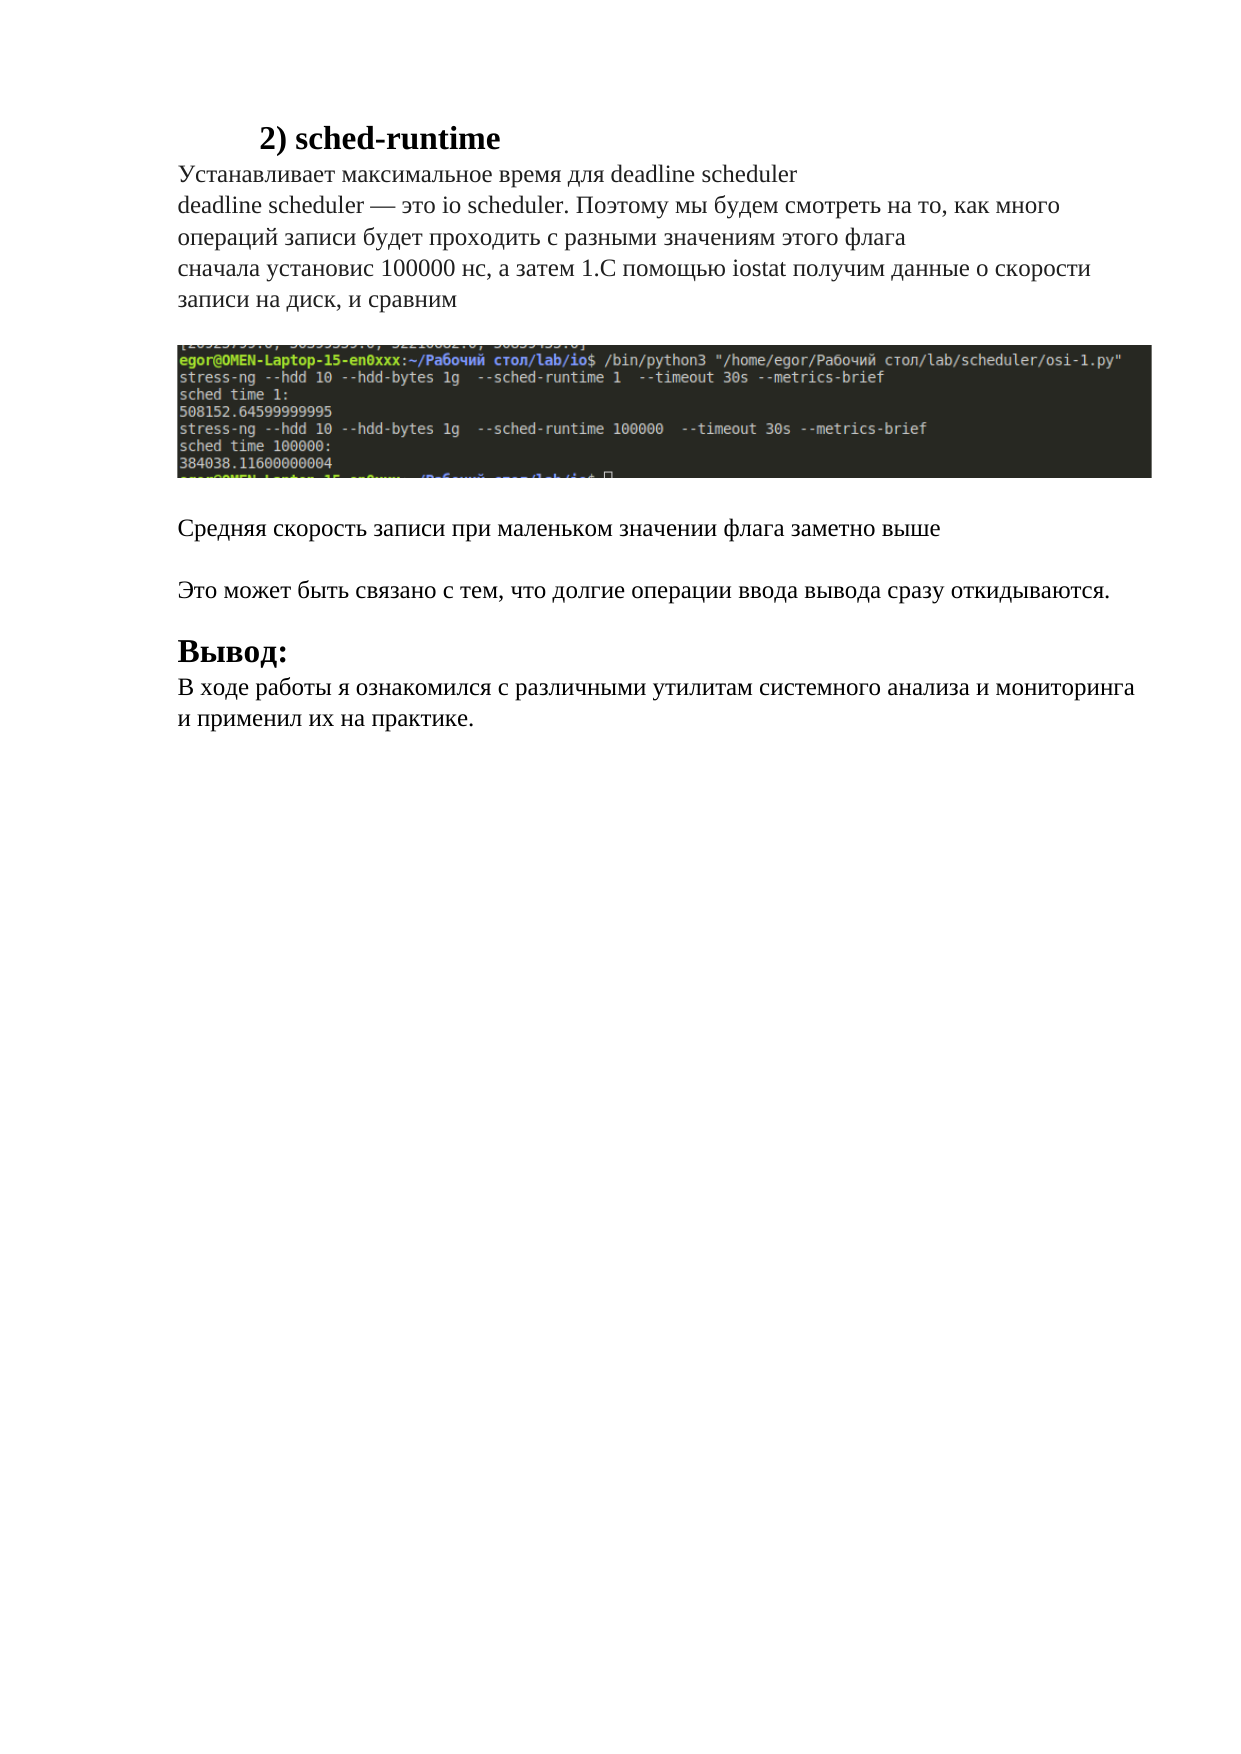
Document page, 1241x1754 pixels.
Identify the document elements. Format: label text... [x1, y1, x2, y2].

picture [177, 345, 1152, 478]
list Это может быть связано с тем, что долгие операции ввода вывода сразу откидываются. [177, 544, 1152, 604]
list 2) sched-runtime [259, 118, 1152, 156]
list Средняя скорость записи при маленьком значении флага заметно выше [177, 513, 1152, 542]
list Устанавливает максимальное время для deadline scheduler [177, 159, 1152, 188]
subtitle Вывод: [177, 631, 1152, 669]
list сначала установис 100000 нс, а затем 1.С помощью iostat получим данные о скорости записи на диск, и сравним [177, 253, 1152, 312]
text В ходе работы я ознакомился с различными утилитам системного анализа и мониторинга и применил их на практике. [177, 672, 1152, 732]
list deadline scheduler — это io scheduler. Поэтому мы будем смотреть на то, как много операций записи будет проходить с разными значениям этого флага [177, 191, 1152, 250]
